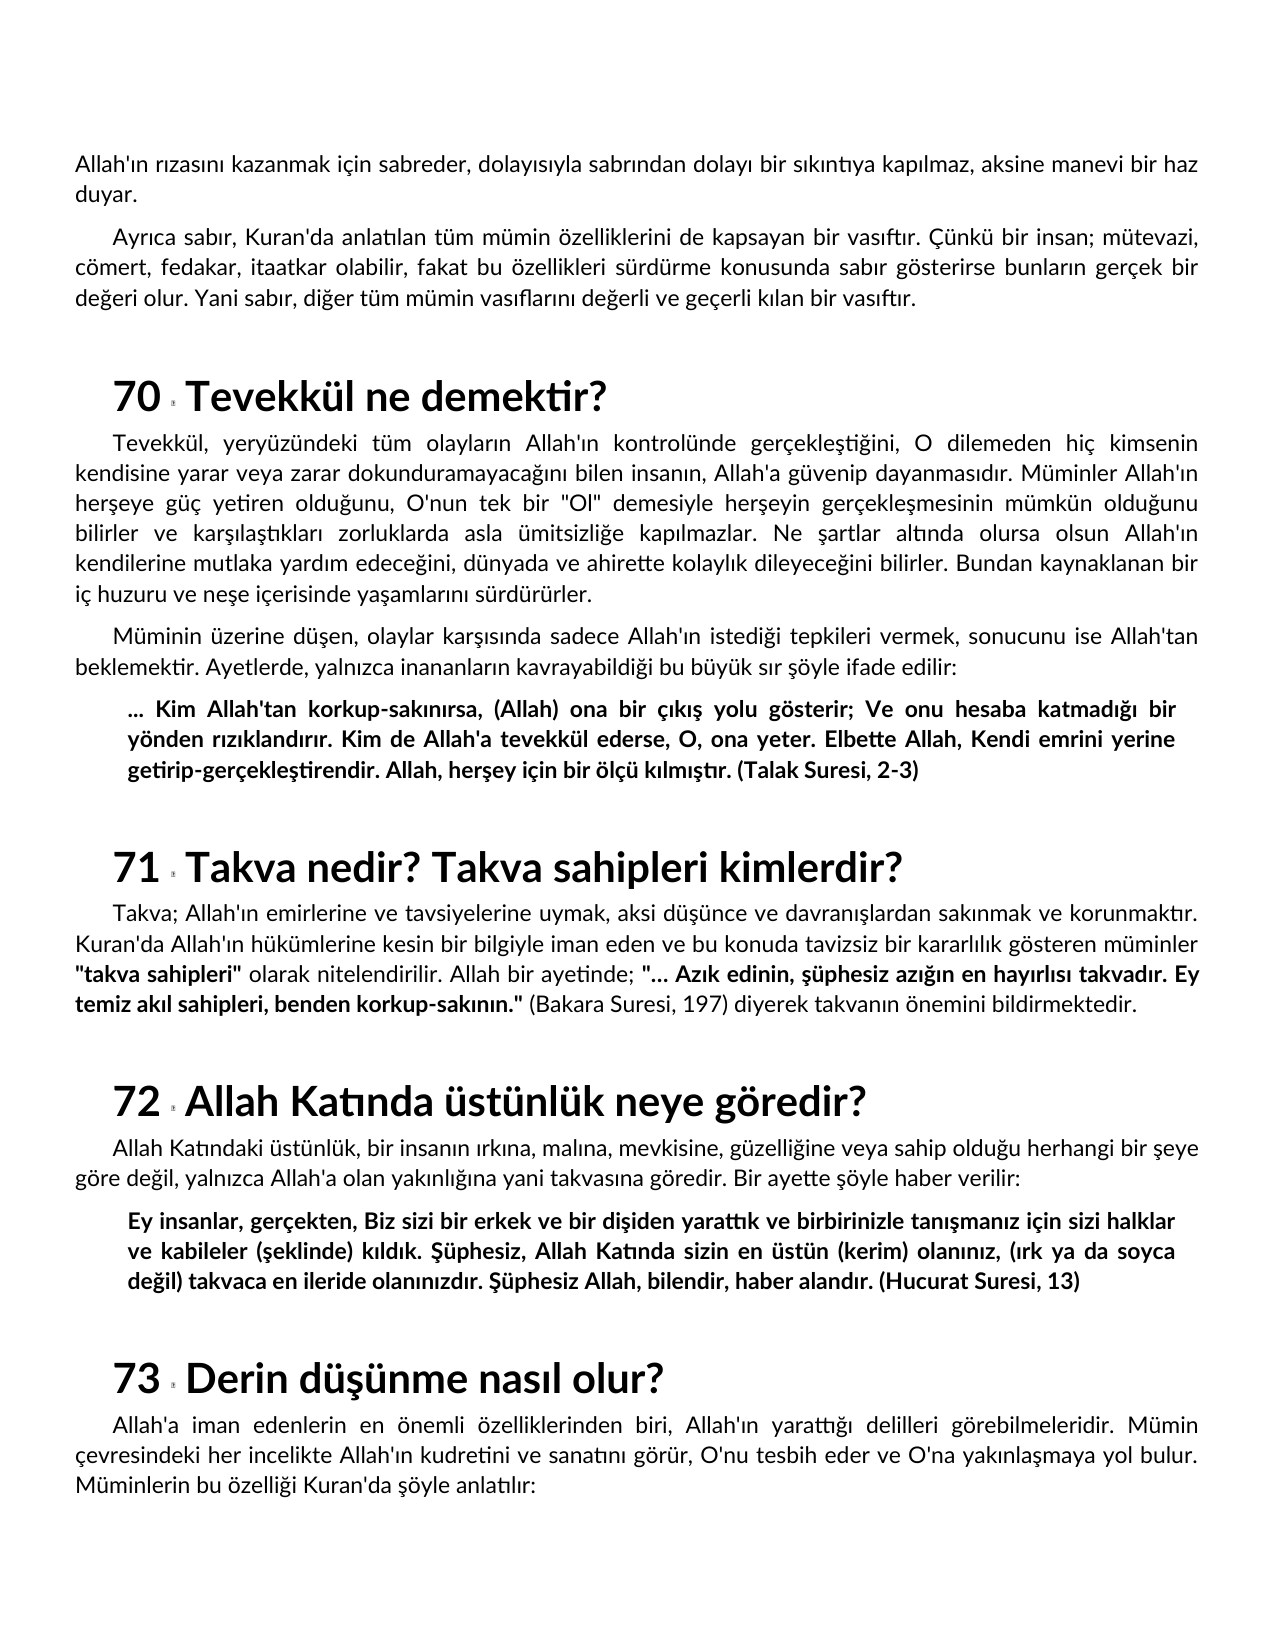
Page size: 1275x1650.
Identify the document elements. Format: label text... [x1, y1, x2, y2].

text ... Kim Allah'tan korkup-sakınırsa, (Allah) ona bir çıkış yolu gösterir; Ve onu hesaba katmadığı bir yönden rızıklandırır. Kim de Allah'a tevekkül ederse, O, ona yeter. Elbette Allah, Kendi emrini yerine getirip-gerçekleştirendir. Allah, herşey için bir ölçü kılmıştır. (Talak Suresi, 2-3) [127, 695, 1177, 783]
subtitle 72  Allah Katında üstünlük neye göredir? [112, 1075, 1200, 1125]
text Takva; Allah'ın emirlerine ve tavsiyelerine uymak, aksi düşünce ve davranışlardan sakınmak ve korunmaktır. Kuran'da Allah'ın hükümlerine kesin bir bilgiyle iman eden ve bu konuda tavizsiz bir kararlılık gösteren müminler "takva sahipleri" olarak nitelendirilir. Allah bir ayetinde; "… Azık edinin, şüphesiz azığın en hayırlısı takvadır. Ey temiz akıl sahipleri, benden korkup-sakının." (Bakara Suresi, 197) diyerek takvanın önemini bildirmektedir. [75, 899, 1200, 1017]
text Tevekkül, yeryüzündeki tüm olayların Allah'ın kontrolünde gerçekleştiğini, O dilemeden hiç kimsenin kendisine yarar veya zarar dokunduramayacağını bilen insanın, Allah'a güvenip dayanmasıdır. Müminler Allah'ın herşeye güç yetiren olduğunu, O'nun tek bir "Ol" demesiyle herşeyin gerçekleşmesinin mümkün olduğunu bilirler ve karşılaştıkları zorluklarda asla ümitsizliğe kapılmazlar. Ne şartlar altında olursa olsun Allah'ın kendilerine mutlaka yardım edeceğini, dünyada ve ahirette kolaylık dileyeceğini bilirler. Bundan kaynaklanan bir iç huzuru ve neşe içerisinde yaşamlarını sürdürürler. [75, 428, 1200, 607]
text Allah Katındaki üstünlük, bir insanın ırkına, malına, mevkisine, güzelliğine veya sahip olduğu herhangi bir şeye göre değil, yalnızca Allah'a olan yakınlığına yani takvasına göredir. Bir ayette şöyle haber verilir: [75, 1134, 1200, 1191]
subtitle 73  Derin düşünme nasıl olur? [112, 1352, 1200, 1402]
text Ayrıca sabır, Kuran'da anlatılan tüm mümin özelliklerini de kapsayan bir vasıftır. Çünkü bir insan; mütevazi, cömert, fedakar, itaatkar olabilir, fakat bu özellikleri sürdürme konusunda sabır gösterirse bunların gerçek bir değeri olur. Yani sabır, diğer tüm mümin vasıflarını değerli ve geçerli kılan bir vasıftır. [75, 223, 1200, 311]
subtitle 71  Takva nedir? Takva sahipleri kimlerdir? [112, 841, 1200, 891]
subtitle 70  Tevekkül ne demektir? [112, 370, 1200, 420]
text Allah'a iman edenlerin en önemli özelliklerinden biri, Allah'ın yarattığı delilleri görebilmeleridir. Mümin çevresindeki her incelikte Allah'ın kudretini ve sanatını görür, O'nu tesbih eder ve O'na yakınlaşmaya yol bulur. Müminlerin bu özelliği Kuran'da şöyle anlatılır: [75, 1411, 1200, 1499]
text Allah'ın rızasını kazanmak için sabreder, dolayısıyla sabrından dolayı bir sıkıntıya kapılmaz, aksine manevi bir haz duyar. [75, 150, 1200, 208]
text Müminin üzerine düşen, olaylar karşısında sadece Allah'ın istediği tepkileri vermek, sonucunu ise Allah'tan beklemektir. Ayetlerde, yalnızca inananların kavrayabildiği bu büyük sır şöyle ifade edilir: [75, 622, 1200, 680]
text Ey insanlar, gerçekten, Biz sizi bir erkek ve bir dişiden yarattık ve birbirinizle tanışmanız için sizi halklar ve kabileler (şeklinde) kıldık. Şüphesiz, Allah Katında sizin en üstün (kerim) olanınız, (ırk ya da soyca değil) takvaca en ileride olanınızdır. Şüphesiz Allah, bilendir, haber alandır. (Hucurat Suresi, 13) [127, 1207, 1177, 1294]
